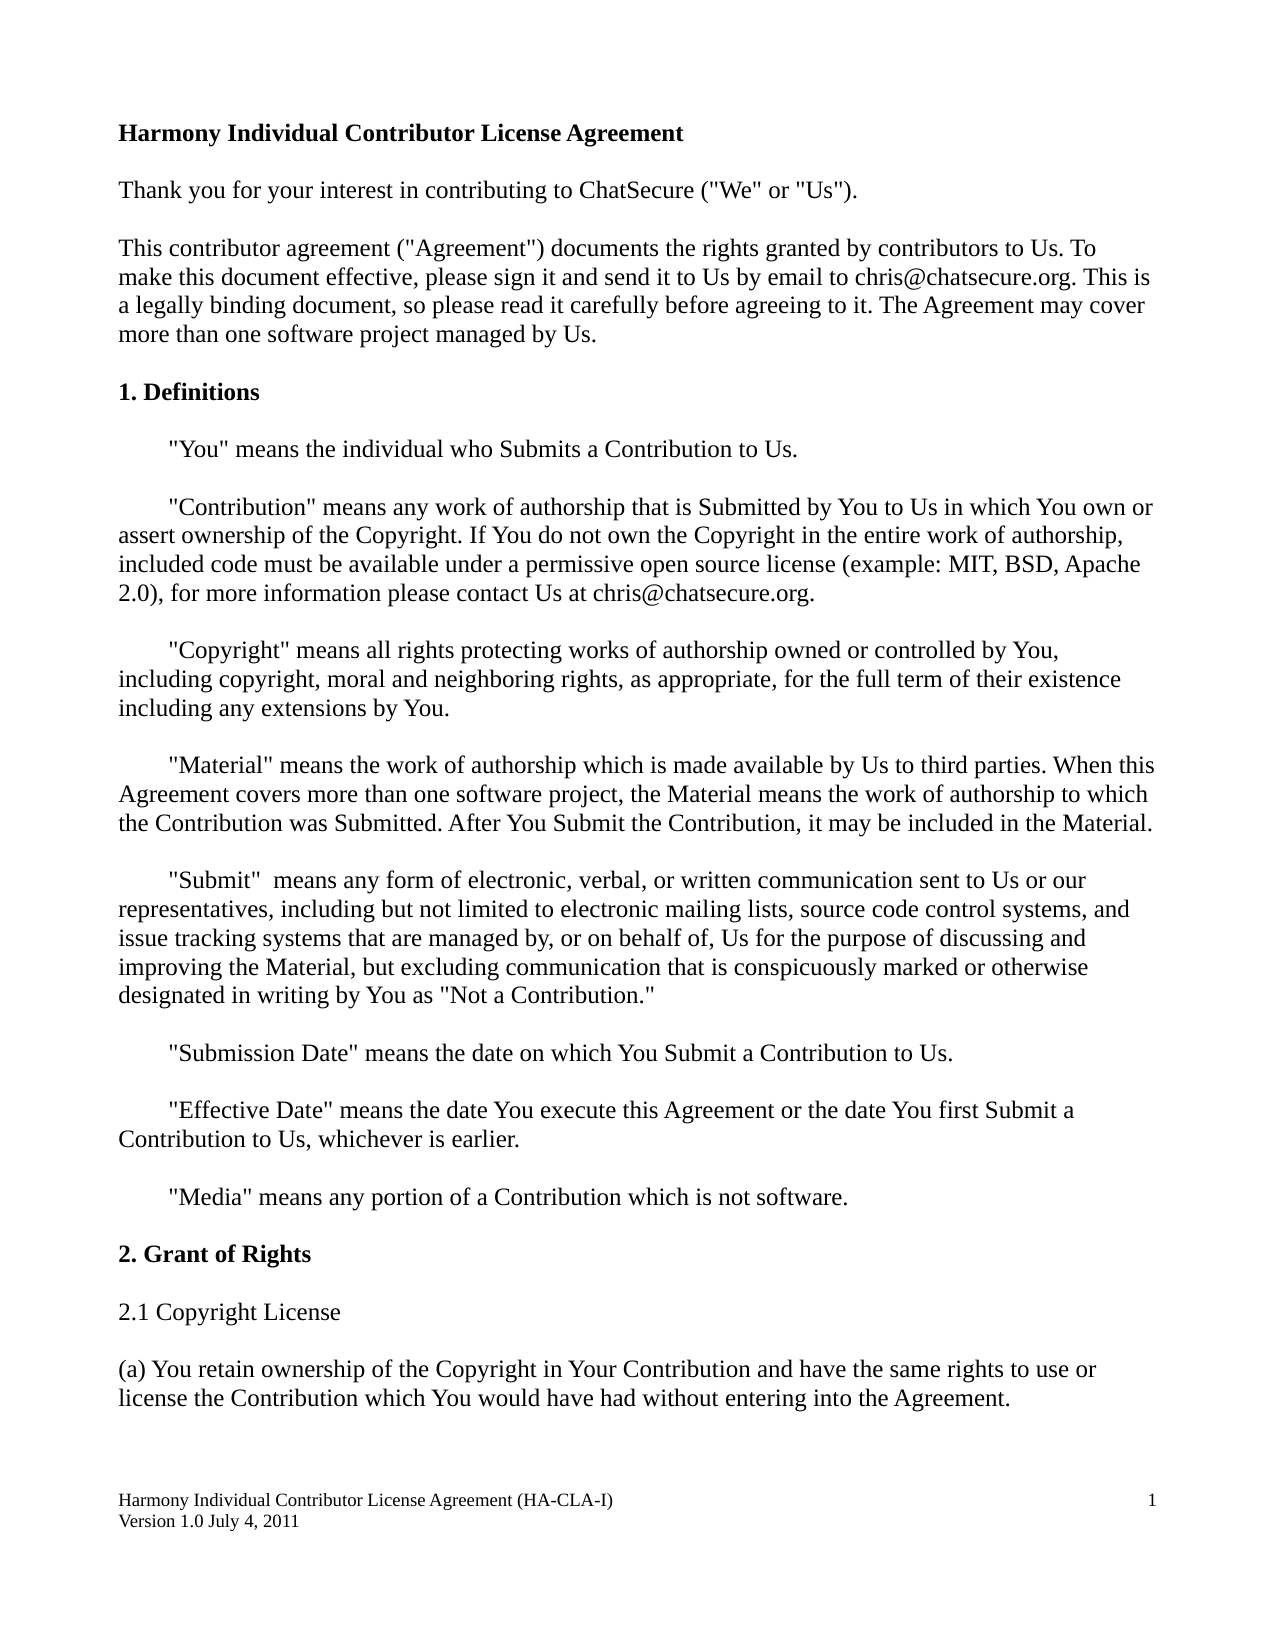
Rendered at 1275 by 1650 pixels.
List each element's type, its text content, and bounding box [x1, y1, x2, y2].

text "Material" means the work of authorship which is made available by Us to third parties. When this Agreement covers more than one software project, the Material means the work of authorship to which the Contribution was Submitted. After You Submit the Contribution, it may be included in the Material. [118, 751, 1157, 837]
text 1. Definitions [118, 377, 1157, 406]
text "You" means the individual who Submits a Contribution to Us. [118, 434, 1157, 463]
text "Submission Date" means the date on which You Submit a Contribution to Us. [118, 1038, 1157, 1067]
text This contributor agreement ("Agreement") documents the rights granted by contributors to Us. To make this document effective, please sign it and send it to Us by email to chris@chatsecure.org. This is a legally binding document, so please read it carefully before agreeing to it. The Agreement may cover more than one software project managed by Us. [118, 233, 1157, 348]
text (a) You retain ownership of the Copyright in Your Contribution and have the same rights to use or license the Contribution which You would have had without entering into the Agreement. [118, 1354, 1157, 1412]
text "Submit" means any form of electronic, verbal, or written communication sent to Us or our representatives, including but not limited to electronic mailing lists, source code control systems, and issue tracking systems that are managed by, or on behalf of, Us for the purpose of discussing and improving the Material, but excluding communication that is conspicuously marked or otherwise designated in writing by You as "Not a Contribution." [118, 866, 1157, 1009]
text "Media" means any portion of a Contribution which is not software. [118, 1182, 1157, 1211]
text 2.1 Copyright License [118, 1297, 1157, 1326]
text Thank you for your interest in contributing to ChatSecure ("We" or "Us"). [118, 176, 1157, 204]
text "Copyright" means all rights protecting works of authorship owned or controlled by You, including copyright, moral and neighboring rights, as appropriate, for the full term of their existence including any extensions by You. [118, 636, 1157, 722]
text 2. Grant of Rights [118, 1239, 1157, 1268]
text "Contribution" means any work of authorship that is Submitted by You to Us in which You own or assert ownership of the Copyright. If You do not own the Copyright in the entire work of authorship, included code must be available under a permissive open source license (example: MIT, BSD, Apache 2.0), for more information please contact Us at chris@chatsecure.org. [118, 492, 1157, 607]
text "Effective Date" means the date You execute this Agreement or the date You first Submit a Contribution to Us, whichever is earlier. [118, 1096, 1157, 1153]
text Harmony Individual Contributor License Agreement [118, 118, 1157, 147]
